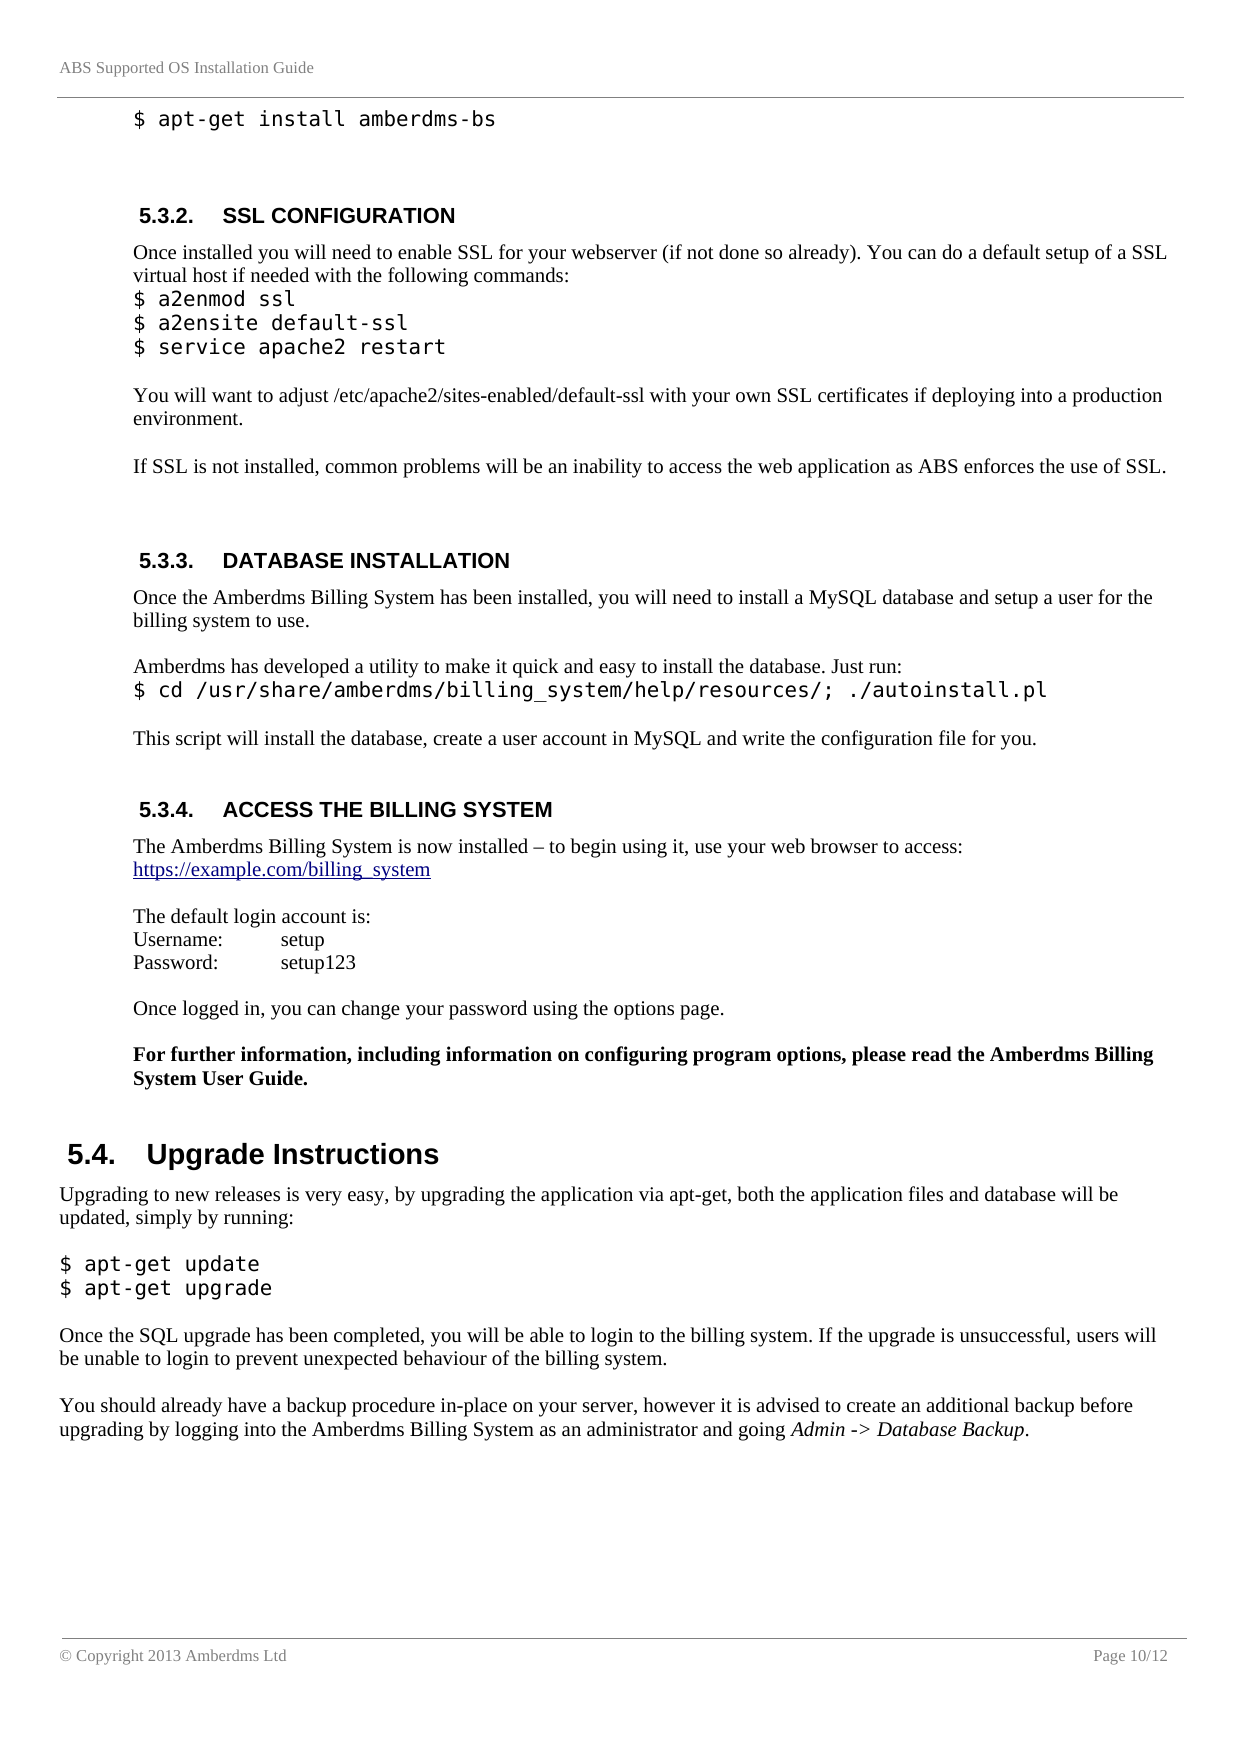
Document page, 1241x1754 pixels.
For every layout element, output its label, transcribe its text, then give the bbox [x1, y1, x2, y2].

text For further information, including information on configuring program options, please read the Amberdms Billing System User Guide. [133, 1043, 1181, 1089]
subtitle Access the Billing System [133, 798, 1181, 823]
text If SSL is not installed, common problems will be an inability to access the web application as ABS enforces the use of SSL. [133, 454, 1181, 478]
subtitle Database Installation [133, 549, 1181, 573]
text You will want to adjust /etc/apache2/sites-enabled/default-ssl with your own SSL certificates if deploying into a production environment. [133, 384, 1181, 430]
text The Amberdms Billing System is now installed – to begin using it, use your web browser to access: [133, 835, 1181, 858]
text Once logged in, you can change your password using the options page. [133, 997, 1181, 1020]
text Once installed you will need to enable SSL for your webserver (if not done so already). You can do a default setup of a SSL virtual host if needed with the following commands: [133, 241, 1181, 287]
text This script will install the database, create a user account in MySQL and write the configuration file for you. [133, 727, 1181, 750]
text $ a2enmod ssl [133, 287, 1181, 311]
text $ apt-get update [59, 1252, 1181, 1276]
subtitle Upgrade Instructions [59, 1138, 1181, 1170]
text $ cd /usr/share/amberdms/billing_system/help/resources/; ./autoinstall.pl [133, 678, 1181, 703]
text Amberdms has developed a utility to make it quick and easy to install the database. Just run: [133, 655, 1181, 678]
text $ apt-get install amberdms-bs [133, 107, 1181, 131]
text Password: setup123 [133, 951, 1181, 974]
text Once the Amberdms Billing System has been installed, you will need to install a MySQL database and setup a user for the billing system to use. [133, 586, 1181, 632]
text You should already have a backup procedure in-place on your server, however it is advised to create an additional backup before upgrading by logging into the Amberdms Billing System as an administrator and going Admin -> Database Backup. [59, 1394, 1181, 1441]
text $ apt-get upgrade [59, 1276, 1181, 1301]
text $ a2ensite default-ssl [133, 311, 1181, 335]
text The default login account is: [133, 904, 1181, 928]
text Once the SQL upgrade has been completed, you will be able to login to the billing system. If the upgrade is unsuccessful, users will be unable to login to prevent unexpected behaviour of the billing system. [59, 1324, 1181, 1370]
text Username: setup [133, 928, 1181, 951]
text Upgrading to new releases is very easy, by upgrading the application via apt-get, both the application files and database will be updated, simply by running: [59, 1183, 1181, 1229]
subtitle SSL Configuration [133, 204, 1181, 228]
text $ service apache2 restart [133, 335, 1181, 360]
text https://example.com/billing_system [133, 858, 1181, 881]
